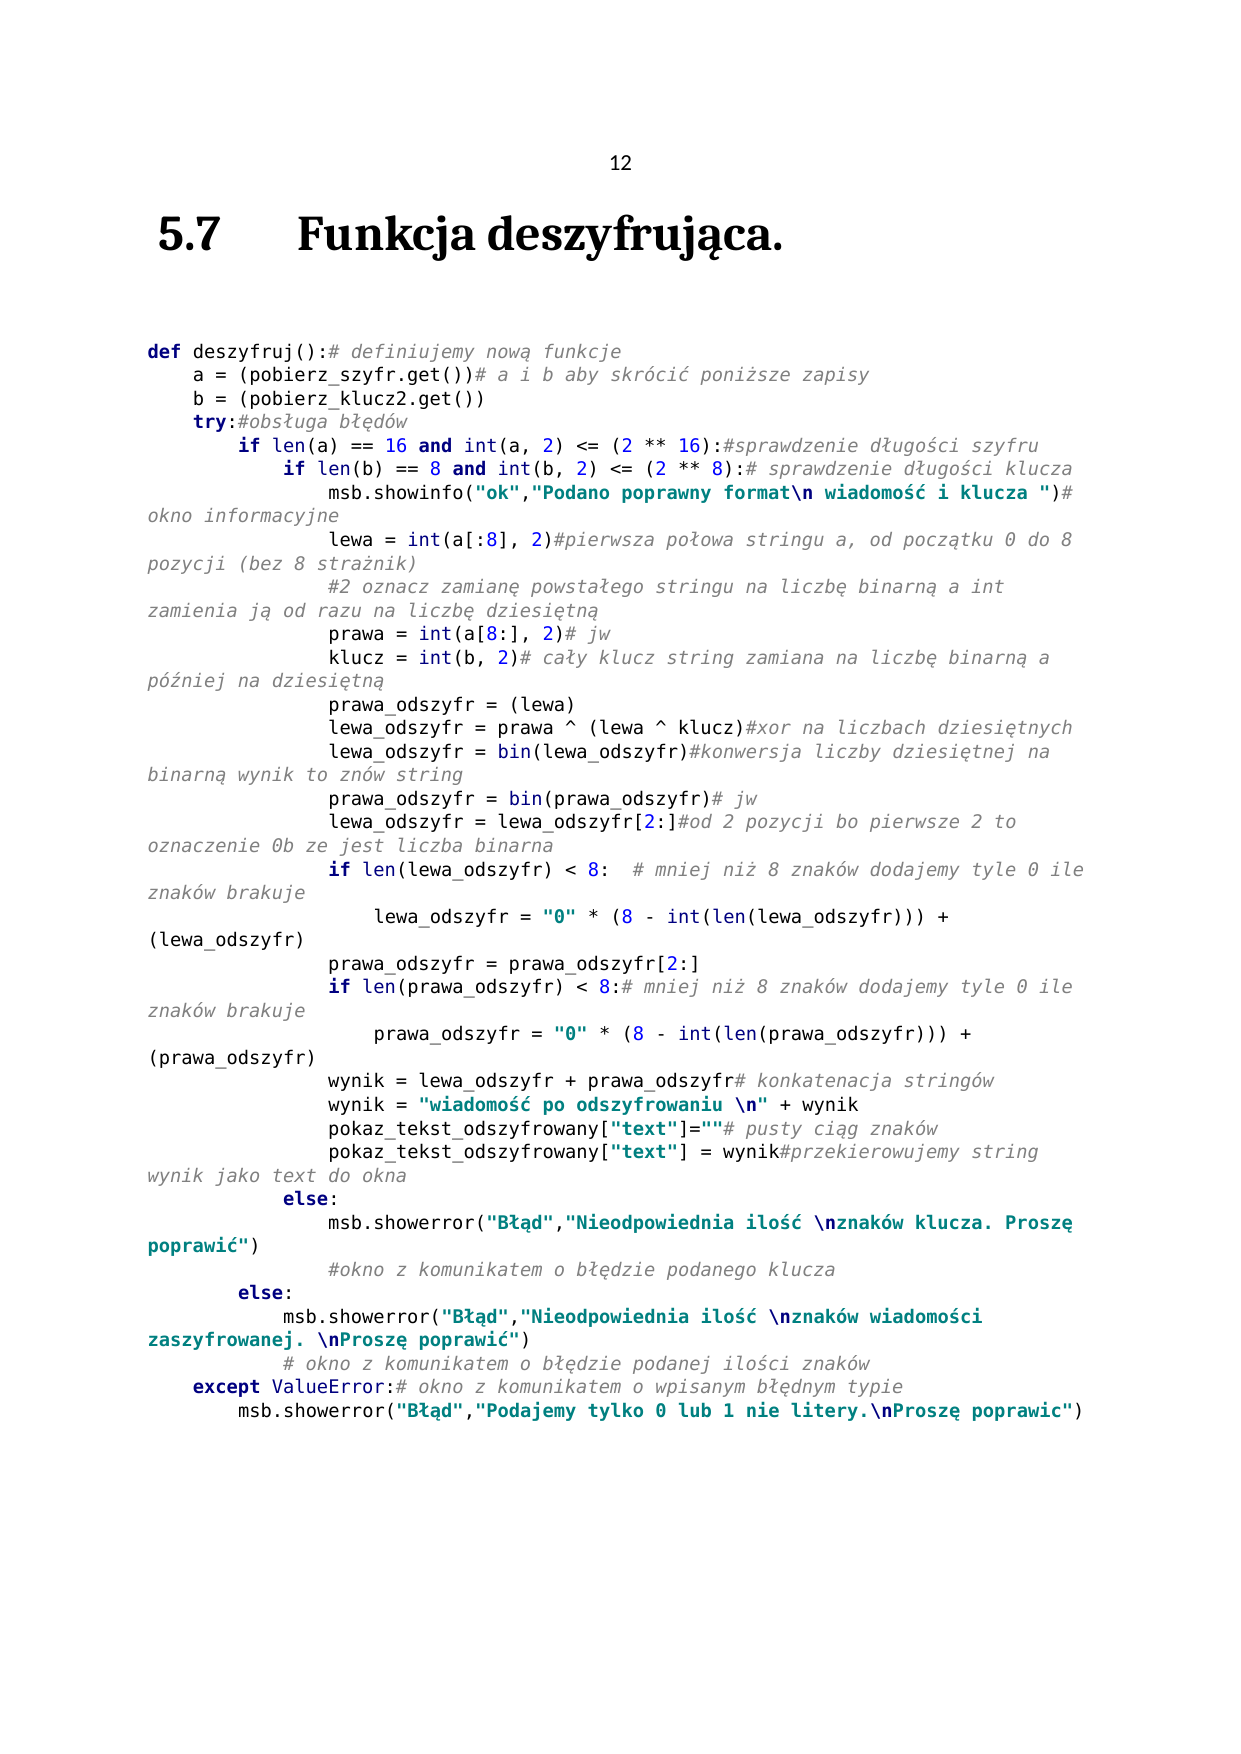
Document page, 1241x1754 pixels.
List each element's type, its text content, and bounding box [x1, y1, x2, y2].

subtitle Funkcja deszyfrująca. [147, 205, 1093, 263]
text def deszyfruj():# definiujemy nową funkcje a = (pobierz_szyfr.get())# a i b aby skrócić poniższe zapisy b = (pobierz_klucz2.get()) try:#obsługa błędów if len(a) == 16 and int(a, 2) <= (2 ** 16):#sprawdzenie długości szyfru if len(b) == 8 and int(b, 2) <= (2 ** 8):# sprawdzenie długości klucza msb.showinfo("ok","Podano poprawny format\n wiadomość i klucza ")# okno informacyjne lewa = int(a[:8], 2)#pierwsza połowa stringu a, od początku 0 do 8 pozycji (bez 8 strażnik) #2 oznacz zamianę powstałego stringu na liczbę binarną a int zamienia ją od razu na liczbę dziesiętną prawa = int(a[8:], 2)# jw klucz = int(b, 2)# cały klucz string zamiana na liczbę binarną a później na dziesiętną prawa_odszyfr = (lewa) lewa_odszyfr = prawa ^ (lewa ^ klucz)#xor na liczbach dziesiętnych lewa_odszyfr = bin(lewa_odszyfr)#konwersja liczby dziesiętnej na binarną wynik to znów string prawa_odszyfr = bin(prawa_odszyfr)# jw lewa_odszyfr = lewa_odszyfr[2:]#od 2 pozycji bo pierwsze 2 to oznaczenie 0b ze jest liczba binarna if len(lewa_odszyfr) < 8: # mniej niż 8 znaków dodajemy tyle 0 ile znaków brakuje lewa_odszyfr = "0" * (8 - int(len(lewa_odszyfr))) + (lewa_odszyfr) prawa_odszyfr = prawa_odszyfr[2:] if len(prawa_odszyfr) < 8:# mniej niż 8 znaków dodajemy tyle 0 ile znaków brakuje prawa_odszyfr = "0" * (8 - int(len(prawa_odszyfr))) + (prawa_odszyfr) wynik = lewa_odszyfr + prawa_odszyfr# konkatenacja stringów wynik = "wiadomość po odszyfrowaniu \n" + wynik pokaz_tekst_odszyfrowany["text"]=""# pusty ciąg znaków pokaz_tekst_odszyfrowany["text"] = wynik#przekierowujemy string wynik jako text do okna else: msb.showerror("Błąd","Nieodpowiednia ilość \nznaków klucza. Proszę poprawić") #okno z komunikatem o błędzie podanego klucza else: msb.showerror("Błąd","Nieodpowiednia ilość \nznaków wiadomości zaszyfrowanej. \nProszę poprawić") # okno z komunikatem o błędzie podanej ilości znaków except ValueError:# okno z komunikatem o wpisanym błędnym typie msb.showerror("Błąd","Podajemy tylko 0 lub 1 nie litery.\nProszę poprawic") [147, 308, 1093, 1455]
